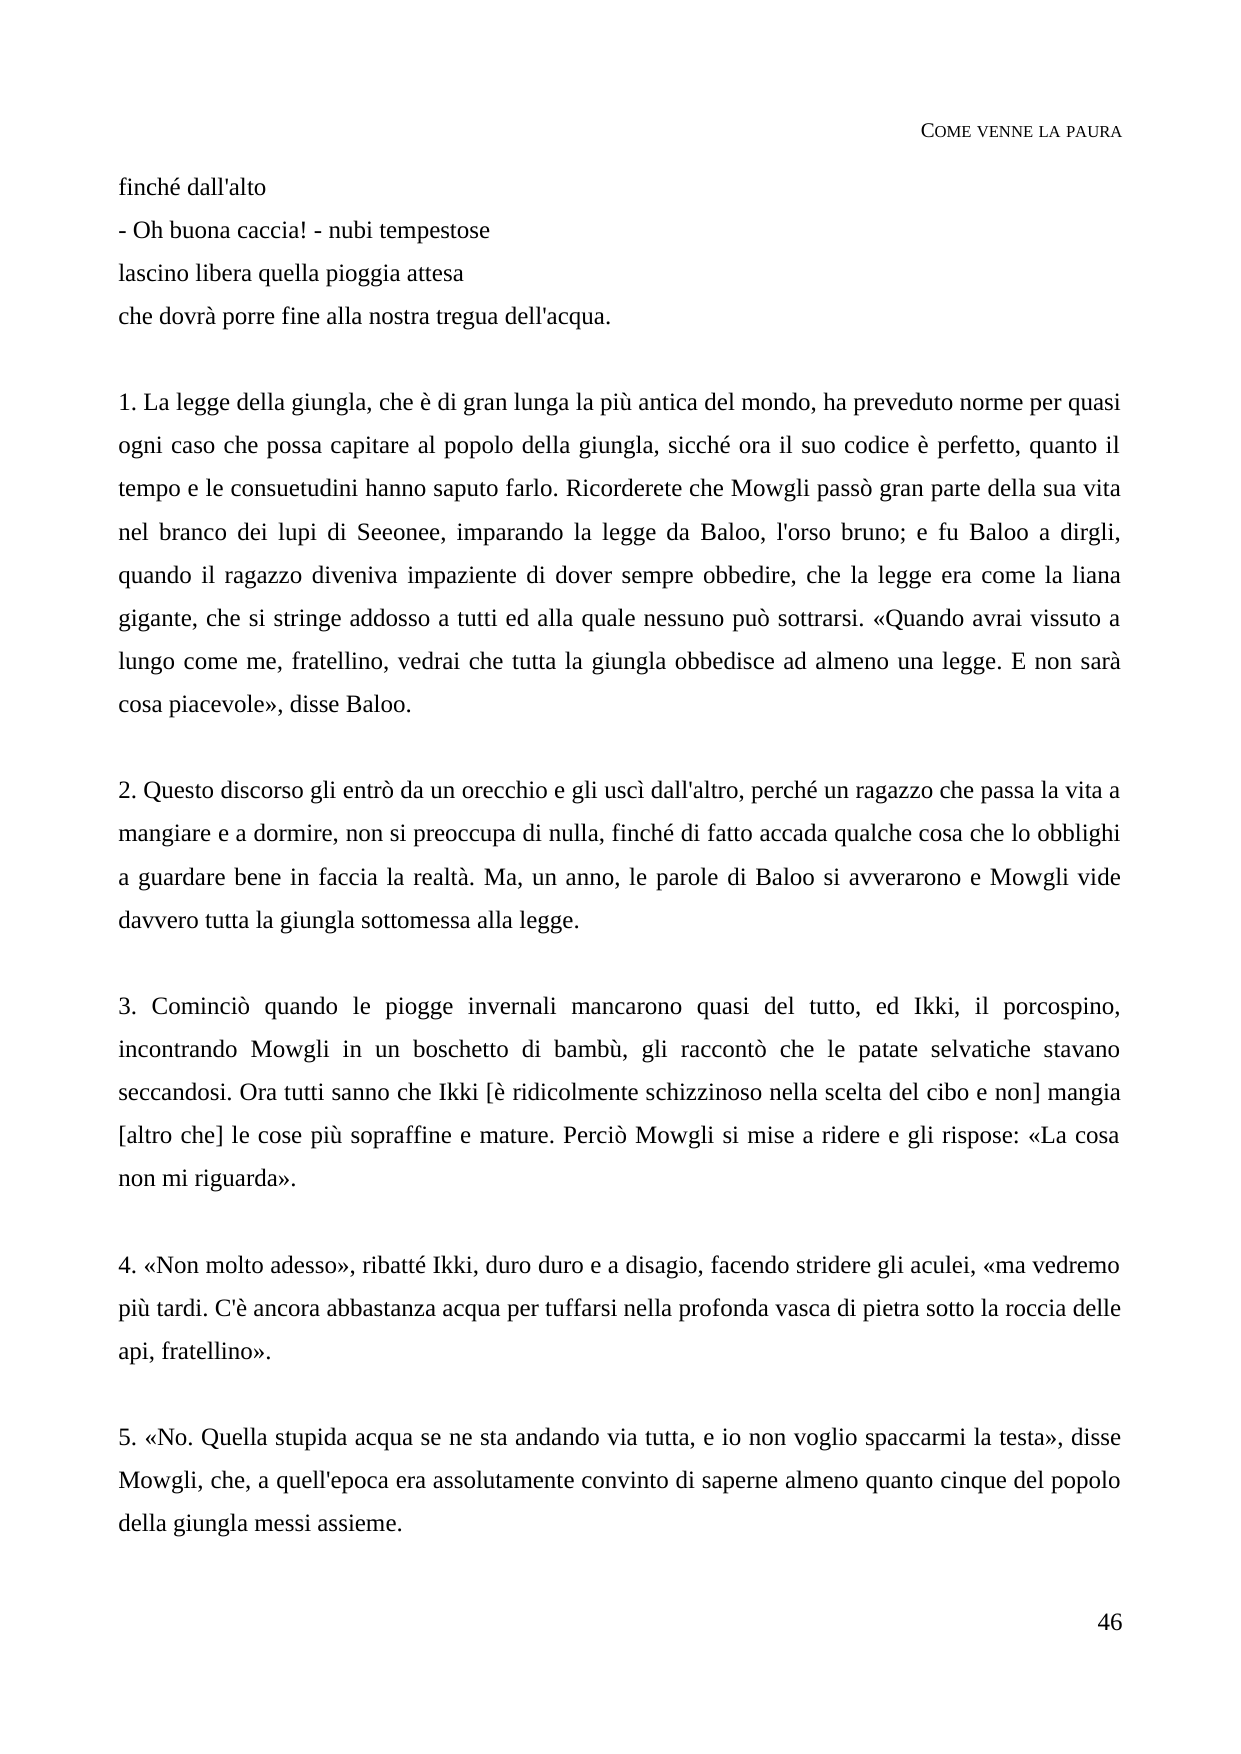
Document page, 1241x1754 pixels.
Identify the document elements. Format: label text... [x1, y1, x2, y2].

text 4. «Non molto adesso», ribatté Ikki, duro duro e a disagio, facendo stridere gli aculei, «ma vedremo più tardi. C'è ancora abbastanza acqua per tuffarsi nella profonda vasca di pietra sotto la roccia delle api, fratellino». [118, 1250, 1122, 1365]
text 1. La legge della giungla, che è di gran lunga la più antica del mondo, ha preveduto norme per quasi ogni caso che possa capitare al popolo della giungla, sicché ora il suo codice è perfetto, quanto il tempo e le consuetudini hanno saputo farlo. Ricorderete che Mowgli passò gran parte della sua vita nel branco dei lupi di Seeonee, imparando la legge da Baloo, l'orso bruno; e fu Baloo a dirgli, quando il ragazzo diveniva impaziente di dover sempre obbedire, che la legge era come la liana gigante, che si stringe addosso a tutti ed alla quale nessuno può sottrarsi. «Quando avrai vissuto a lungo come me, fratellino, vedrai che tutta la giungla obbedisce ad almeno una legge. E non sarà cosa piacevole», disse Baloo. [118, 387, 1122, 718]
text 3. Cominciò quando le piogge invernali mancarono quasi del tutto, ed Ikki, il porcospino, incontrando Mowgli in un boschetto di bambù, gli raccontò che le patate selvatiche stavano seccandosi. Ora tutti sanno che Ikki [è ridicolmente schizzinoso nella scelta del cibo e non] mangia [altro che] le cose più sopraffine e mature. Perciò Mowgli si mise a ridere e gli rispose: «La cosa non mi riguarda». [118, 991, 1122, 1192]
text finché dall'alto [118, 172, 1122, 200]
text 5. «No. Quella stupida acqua se ne sta andando via tutta, e io non voglio spaccarmi la testa», disse Mowgli, che, a quell'epoca era assolutamente convinto di saperne almeno quanto cinque del popolo della giungla messi assieme. [118, 1422, 1122, 1537]
text - Oh buona caccia! - nubi tempestose [118, 215, 1122, 243]
text lascino libera quella pioggia attesa [118, 258, 1122, 287]
text 2. Questo discorso gli entrò da un orecchio e gli uscì dall'altro, perché un ragazzo che passa la vita a mangiare e a dormire, non si preoccupa di nulla, finché di fatto accada qualche cosa che lo obblighi a guardare bene in faccia la realtà. Ma, un anno, le parole di Baloo si avverarono e Mowgli vide davvero tutta la giungla sottomessa alla legge. [118, 775, 1122, 933]
text che dovrà porre fine alla nostra tregua dell'acqua. [118, 301, 1122, 330]
